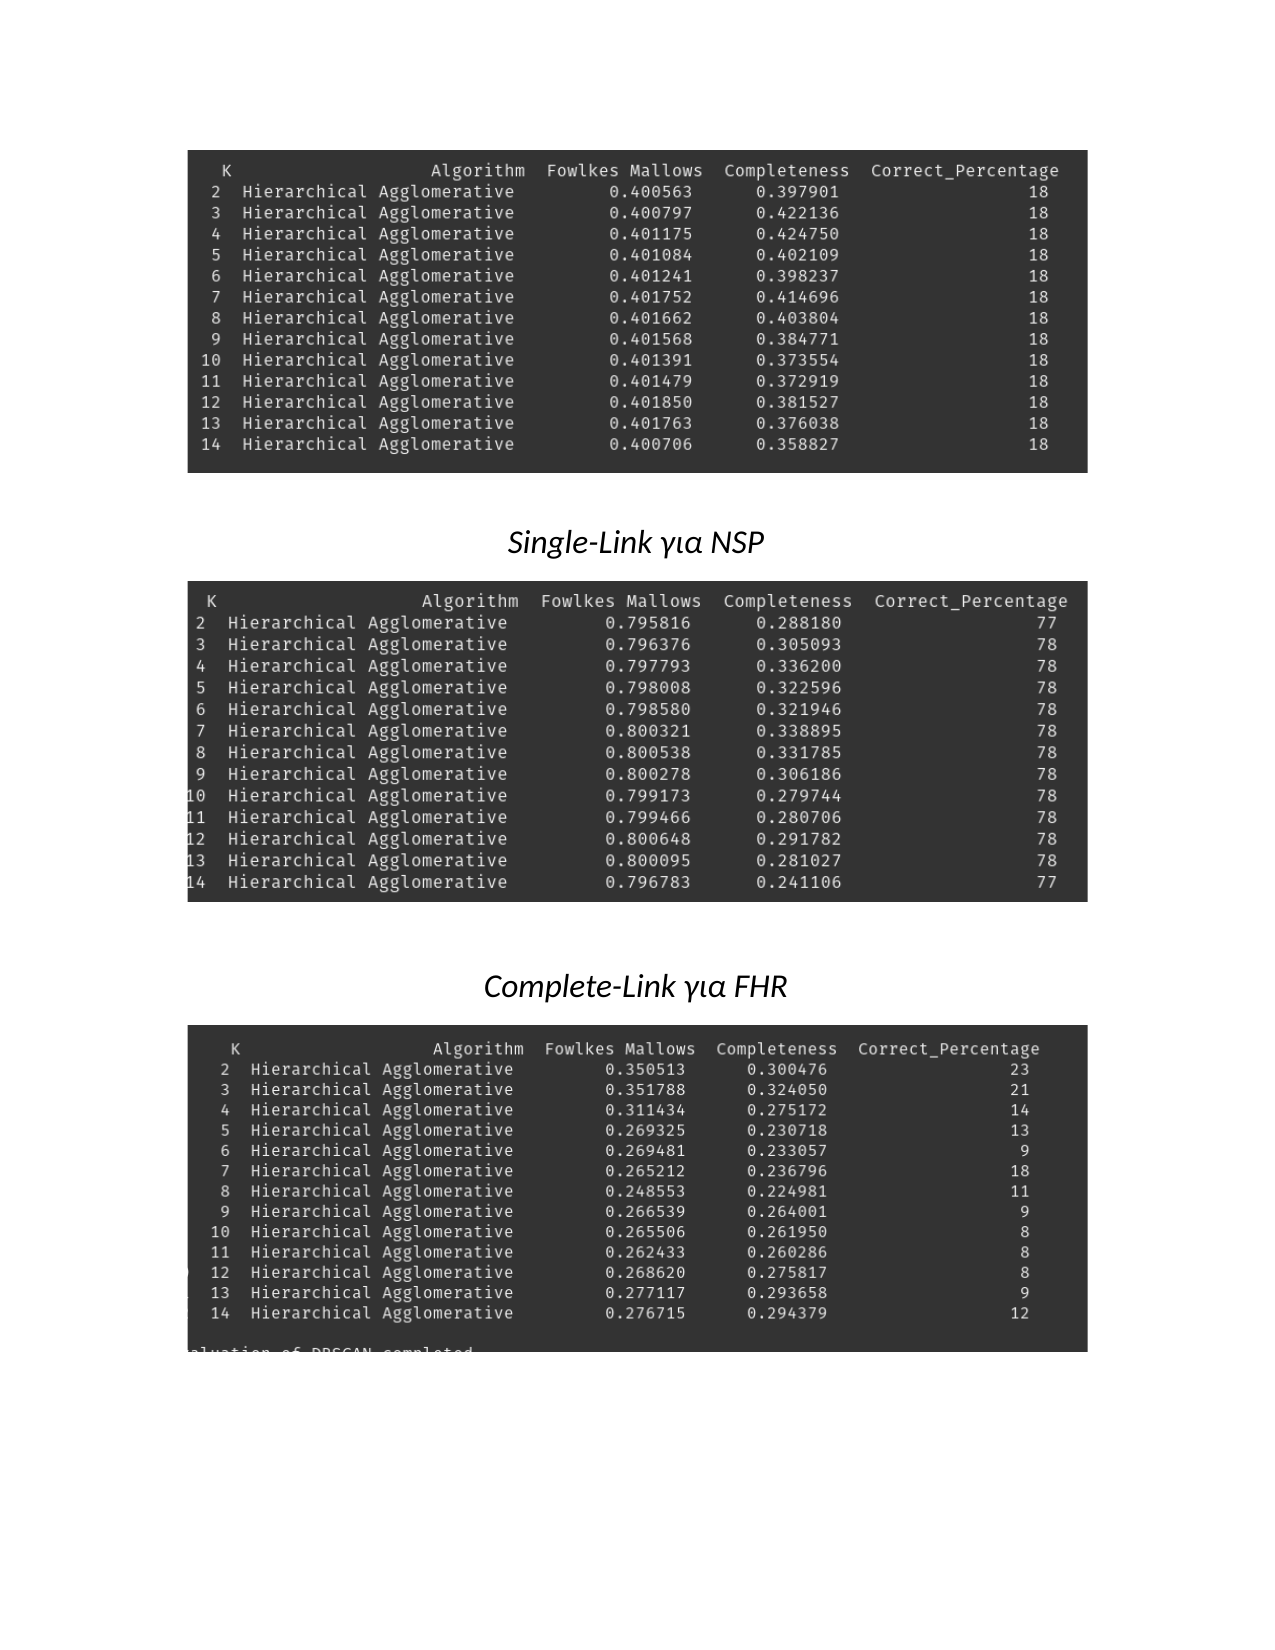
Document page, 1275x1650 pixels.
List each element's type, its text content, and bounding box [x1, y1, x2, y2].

text Single-Link για NSP [187, 521, 1087, 561]
picture [187, 150, 1088, 473]
text Complete-Link για FHR [187, 965, 1087, 1005]
picture [187, 581, 1088, 902]
picture [187, 1025, 1088, 1352]
